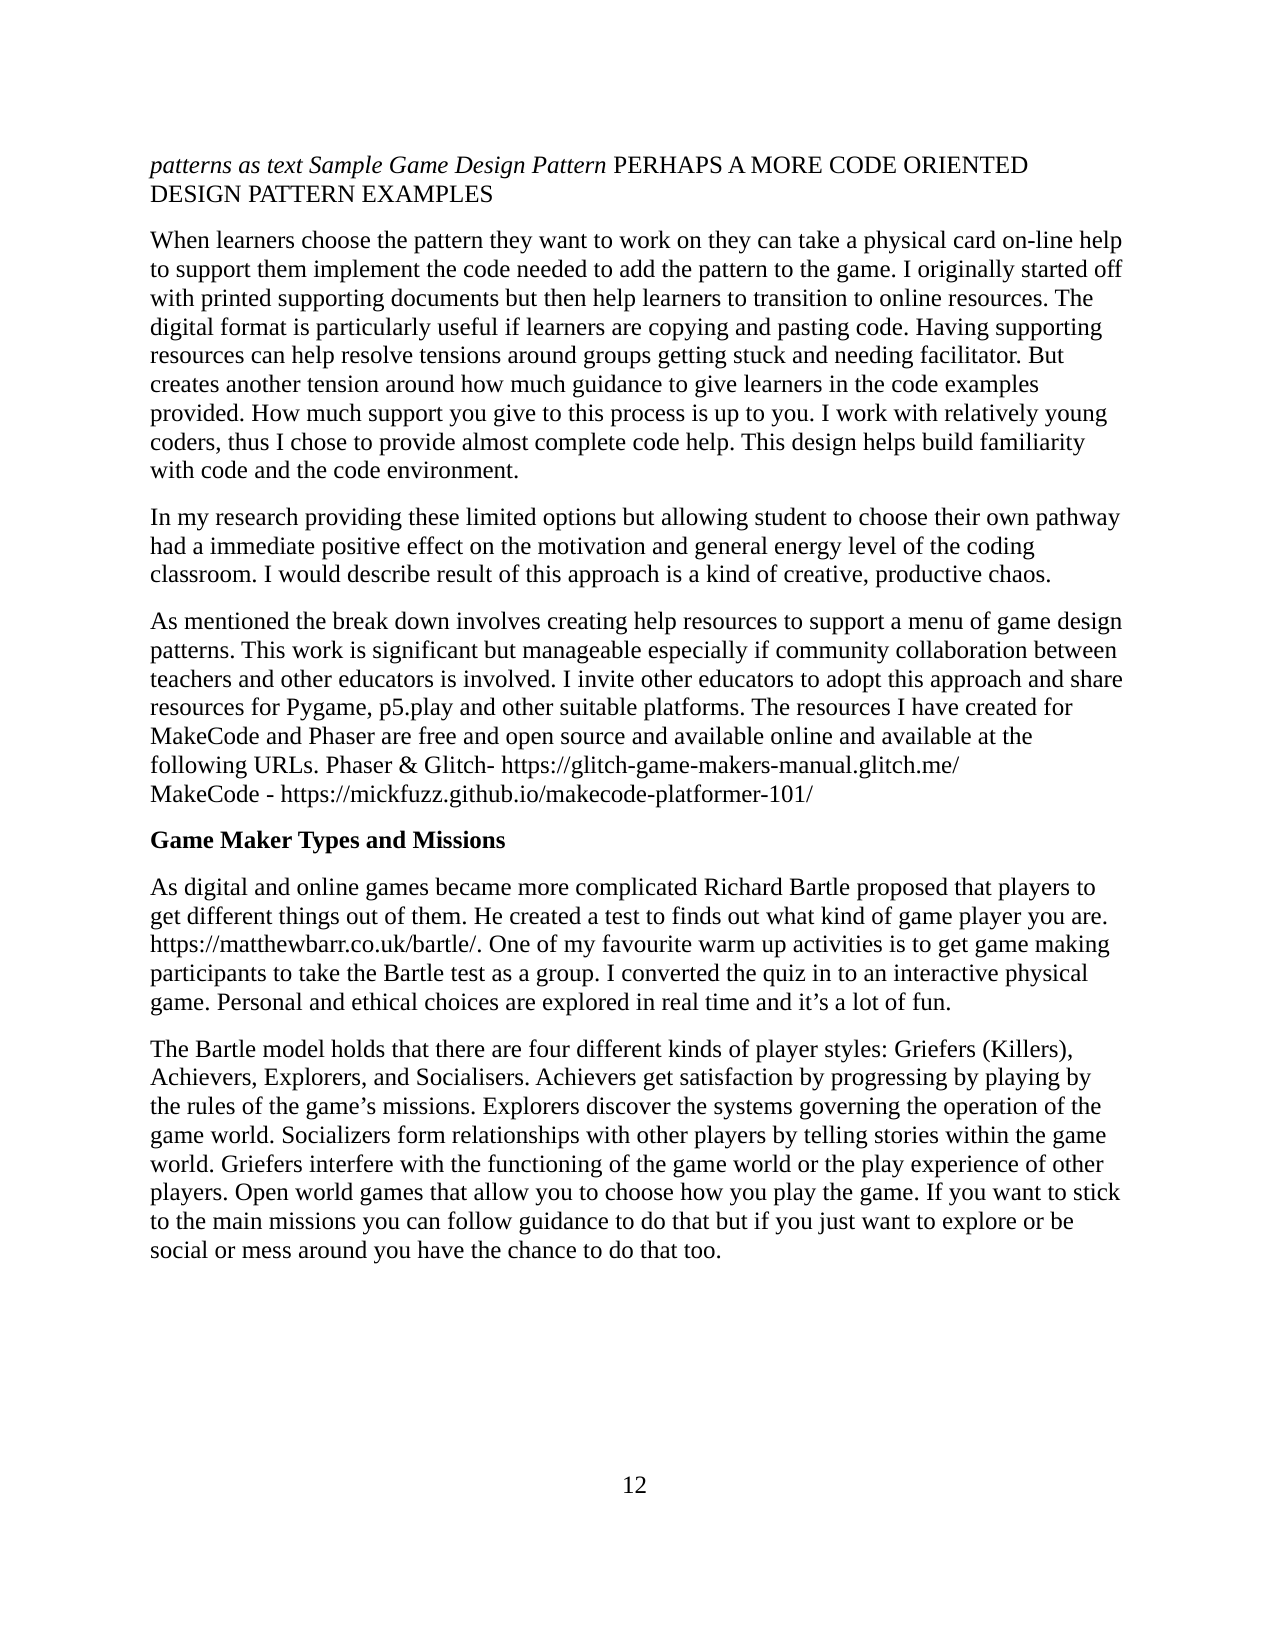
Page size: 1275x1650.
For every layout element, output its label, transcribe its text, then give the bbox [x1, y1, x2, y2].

text As mentioned the break down involves creating help resources to support a menu of game design patterns. This work is significant but manageable especially if community collaboration between teachers and other educators is involved. I invite other educators to adopt this approach and share resources for Pygame, p5.play and other suitable platforms. The resources I have created for MakeCode and Phaser are free and open source and available online and available at the following URLs. Phaser & Glitch- https://glitch-game-makers-manual.glitch.me/ MakeCode - https://mickfuzz.github.io/makecode-platformer-101/ [150, 606, 1125, 807]
text The Bartle model holds that there are four different kinds of player styles: Griefers (Killers), Achievers, Explorers, and Socialisers. Achievers get satisfaction by progressing by playing by the rules of the game’s missions. Explorers discover the systems governing the operation of the game world. Socializers form relationships with other players by telling stories within the game world. Griefers interfere with the functioning of the game world or the play experience of other players. Open world games that allow you to choose how you play the game. If you want to stick to the main missions you can follow guidance to do that but if you just want to explore or be social or mess around you have the chance to do that too. [150, 1034, 1125, 1264]
text patterns as text Sample Game Design Pattern PERHAPS A MORE CODE ORIENTED DESIGN PATTERN EXAMPLES [150, 150, 1125, 207]
text As digital and online games became more complicated Richard Bartle proposed that players to get different things out of them. He created a test to finds out what kind of game player you are. https://matthewbarr.co.uk/bartle/. One of my favourite warm up activities is to get game making participants to take the Bartle test as a group. I converted the quiz in to an interactive physical game. Personal and ethical choices are explored in real time and it’s a lot of fun. [150, 872, 1125, 1016]
text Game Maker Types and Missions [150, 825, 1125, 854]
text When learners choose the pattern they want to work on they can take a physical card on-line help to support them implement the code needed to add the pattern to the game. I originally started off with printed supporting documents but then help learners to transition to online resources. The digital format is particularly useful if learners are copying and pasting code. Having supporting resources can help resolve tensions around groups getting stuck and needing facilitator. But creates another tension around how much guidance to give learners in the code examples provided. How much support you give to this process is up to you. I work with relatively young coders, thus I chose to provide almost complete code help. This design helps build familiarity with code and the code environment. [150, 225, 1125, 484]
text In my research providing these limited options but allowing student to choose their own pathway had a immediate positive effect on the motivation and general energy level of the coding classroom. I would describe result of this approach is a kind of creative, productive chaos. [150, 502, 1125, 588]
